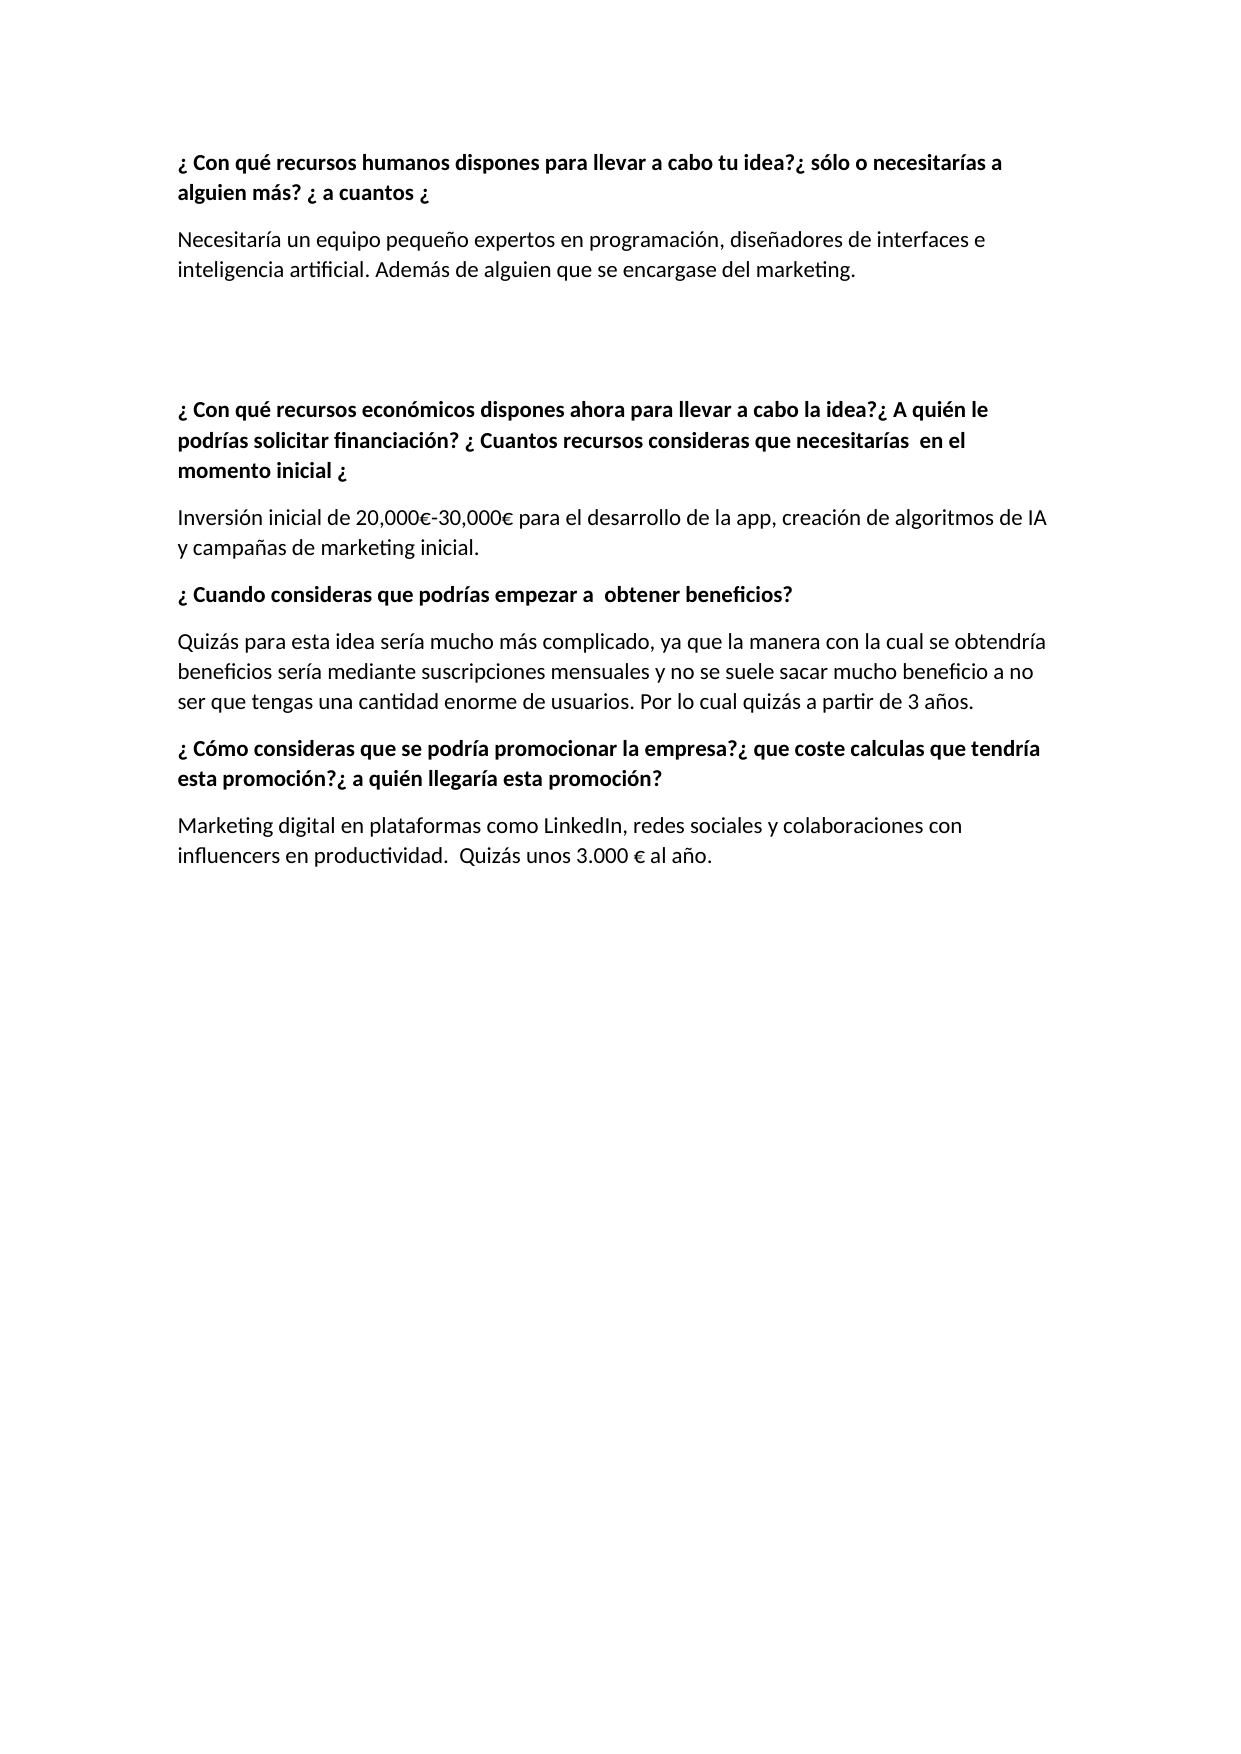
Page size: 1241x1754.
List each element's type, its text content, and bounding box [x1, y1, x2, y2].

list ¿ Cuando consideras que podrías empezar a obtener beneficios? [177, 580, 1063, 608]
list ¿ Con qué recursos humanos dispones para llevar a cabo tu idea?¿ sólo o necesitarías a alguien más? ¿ a cuantos ¿ [177, 148, 1063, 206]
list ¿ Con qué recursos económicos dispones ahora para llevar a cabo la idea?¿ A quién le podrías solicitar financiación? ¿ Cuantos recursos consideras que necesitarías en el momento inicial ¿ [177, 396, 1063, 484]
list Quizás para esta idea sería mucho más complicado, ya que la manera con la cual se obtendría beneficios sería mediante suscripciones mensuales y no se suele sacar mucho beneficio a no ser que tengas una cantidad enorme de usuarios. Por lo cual quizás a partir de 3 años. [177, 627, 1063, 715]
list Inversión inicial de 20,000€-30,000€ para el desarrollo de la app, creación de algoritmos de IA y campañas de marketing inicial. [177, 503, 1063, 561]
list ¿ Cómo consideras que se podría promocionar la empresa?¿ que coste calculas que tendría esta promoción?¿ a quién llegaría esta promoción? [177, 734, 1063, 792]
list Necesitaría un equipo pequeño expertos en programación, diseñadores de interfaces e inteligencia artificial. Además de alguien que se encargase del marketing. [177, 225, 1063, 283]
list Marketing digital en plataformas como LinkedIn, redes sociales y colaboraciones con influencers en productividad. Quizás unos 3.000 € al año. [177, 811, 1063, 869]
